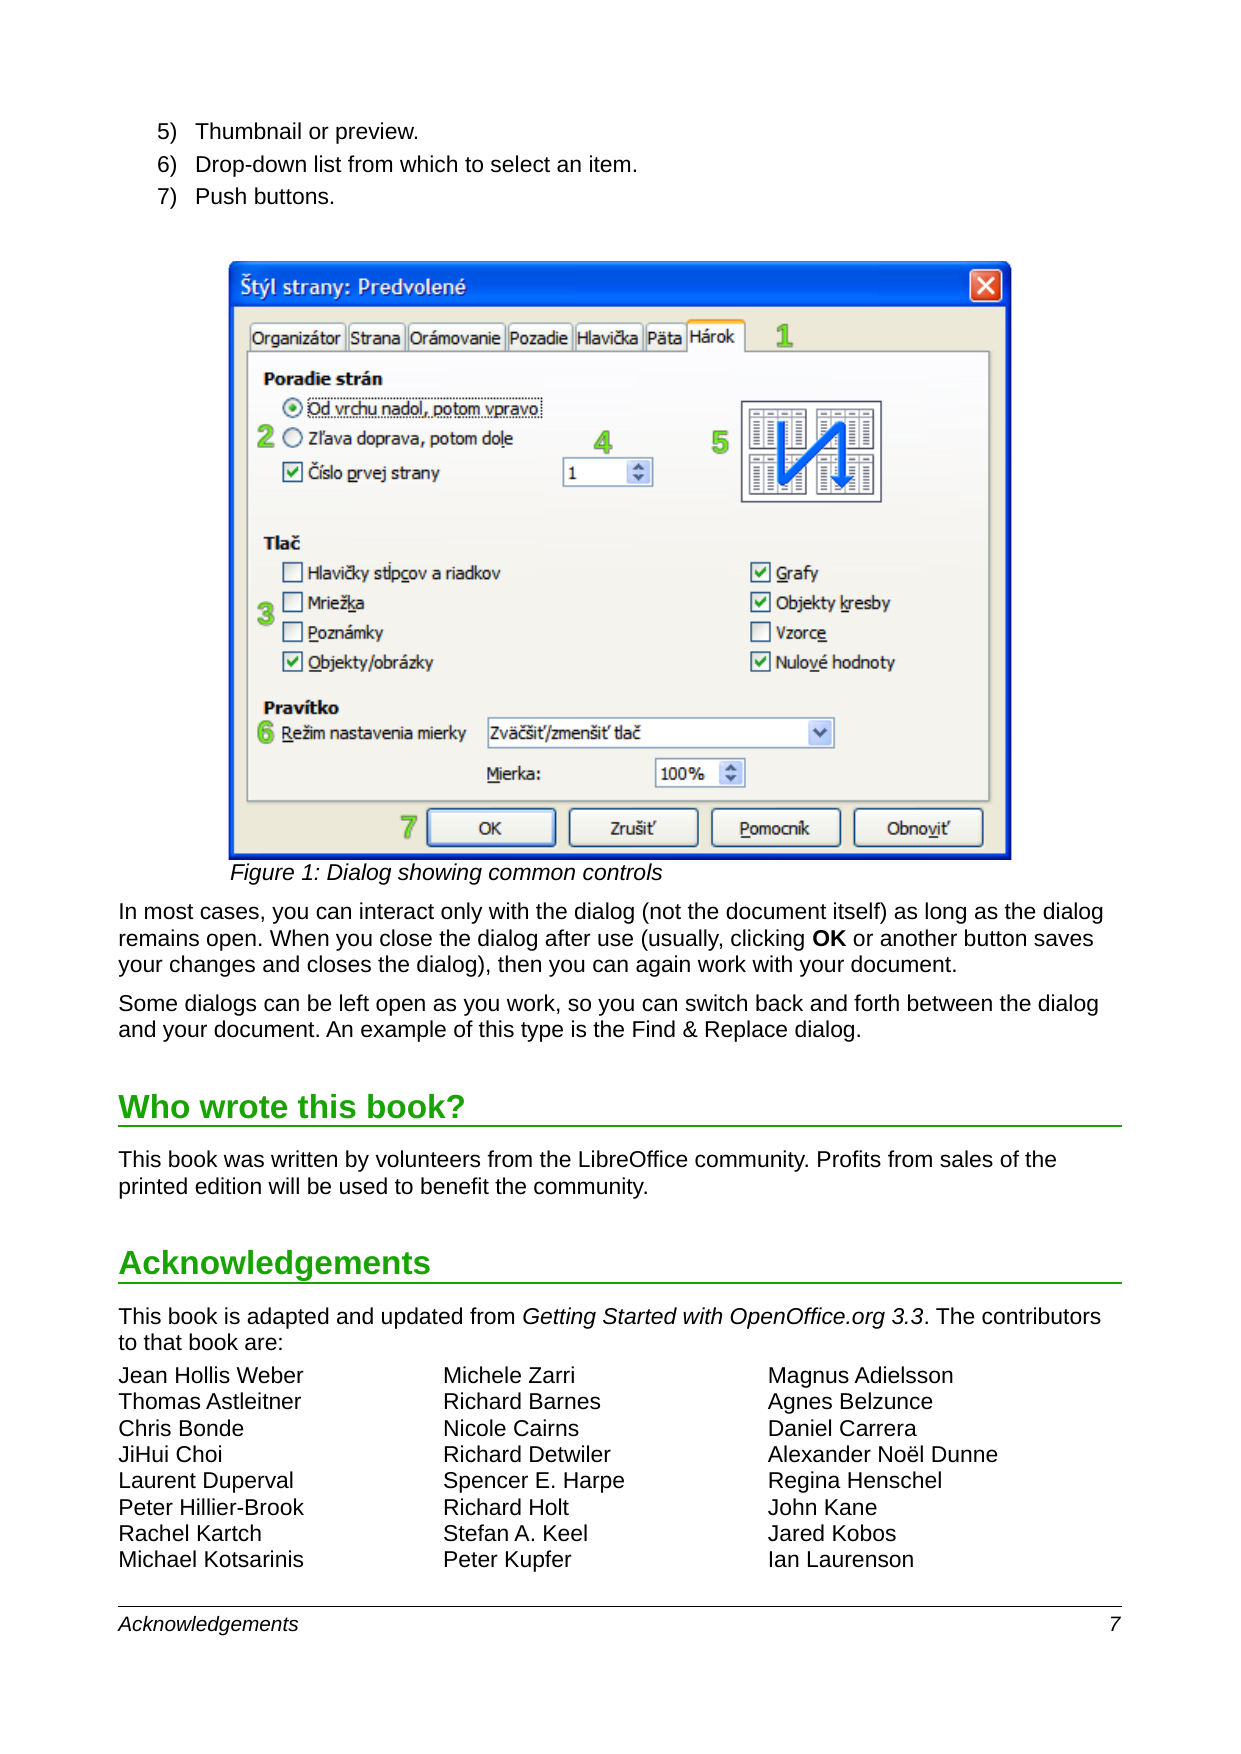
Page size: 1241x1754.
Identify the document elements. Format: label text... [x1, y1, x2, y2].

list Thumbnail or preview. [177, 118, 1122, 144]
text Jean Hollis Weber Michele Zarri Magnus Adielsson Thomas Astleitner Richard Barnes Agnes Belzunce Chris Bonde Nicole Cairns Daniel Carrera JiHui Choi Richard Detwiler Alexander Noël Dunne Laurent Duperval Spencer E. Harpe Regina Henschel Peter Hillier-Brook Richard Holt John Kane Rachel Kartch Stefan A. Keel Jared Kobos Michael Kotsarinis Peter Kupfer Ian Laurenson [118, 1362, 1122, 1573]
picture [228, 261, 1012, 860]
subtitle Acknowledgements [118, 1243, 1122, 1282]
subtitle Who wrote this book? [118, 1087, 1122, 1125]
text This book was written by volunteers from the LibreOffice community. Profits from sales of the printed edition will be used to benefit the community. [118, 1146, 1122, 1199]
text Some dialogs can be left open as you work, so you can switch back and forth between the dialog and your document. An example of this type is the Find & Replace dialog. [118, 990, 1122, 1042]
text Figure 1: Dialog showing common controls [230, 860, 1011, 886]
list Drop-down list from which to select an item. [177, 151, 1122, 177]
text In most cases, you can interact only with the dialog (not the document itself) as long as the dialog remains open. When you close the dialog after use (usually, clicking OK or another button saves your changes and closes the dialog), then you can again work with your document. [118, 898, 1122, 977]
list Push buttons. [177, 183, 1122, 210]
list This book is adapted and updated from Getting Started with OpenOffice.org 3.3. The contributors to that book are: [118, 1303, 1122, 1355]
